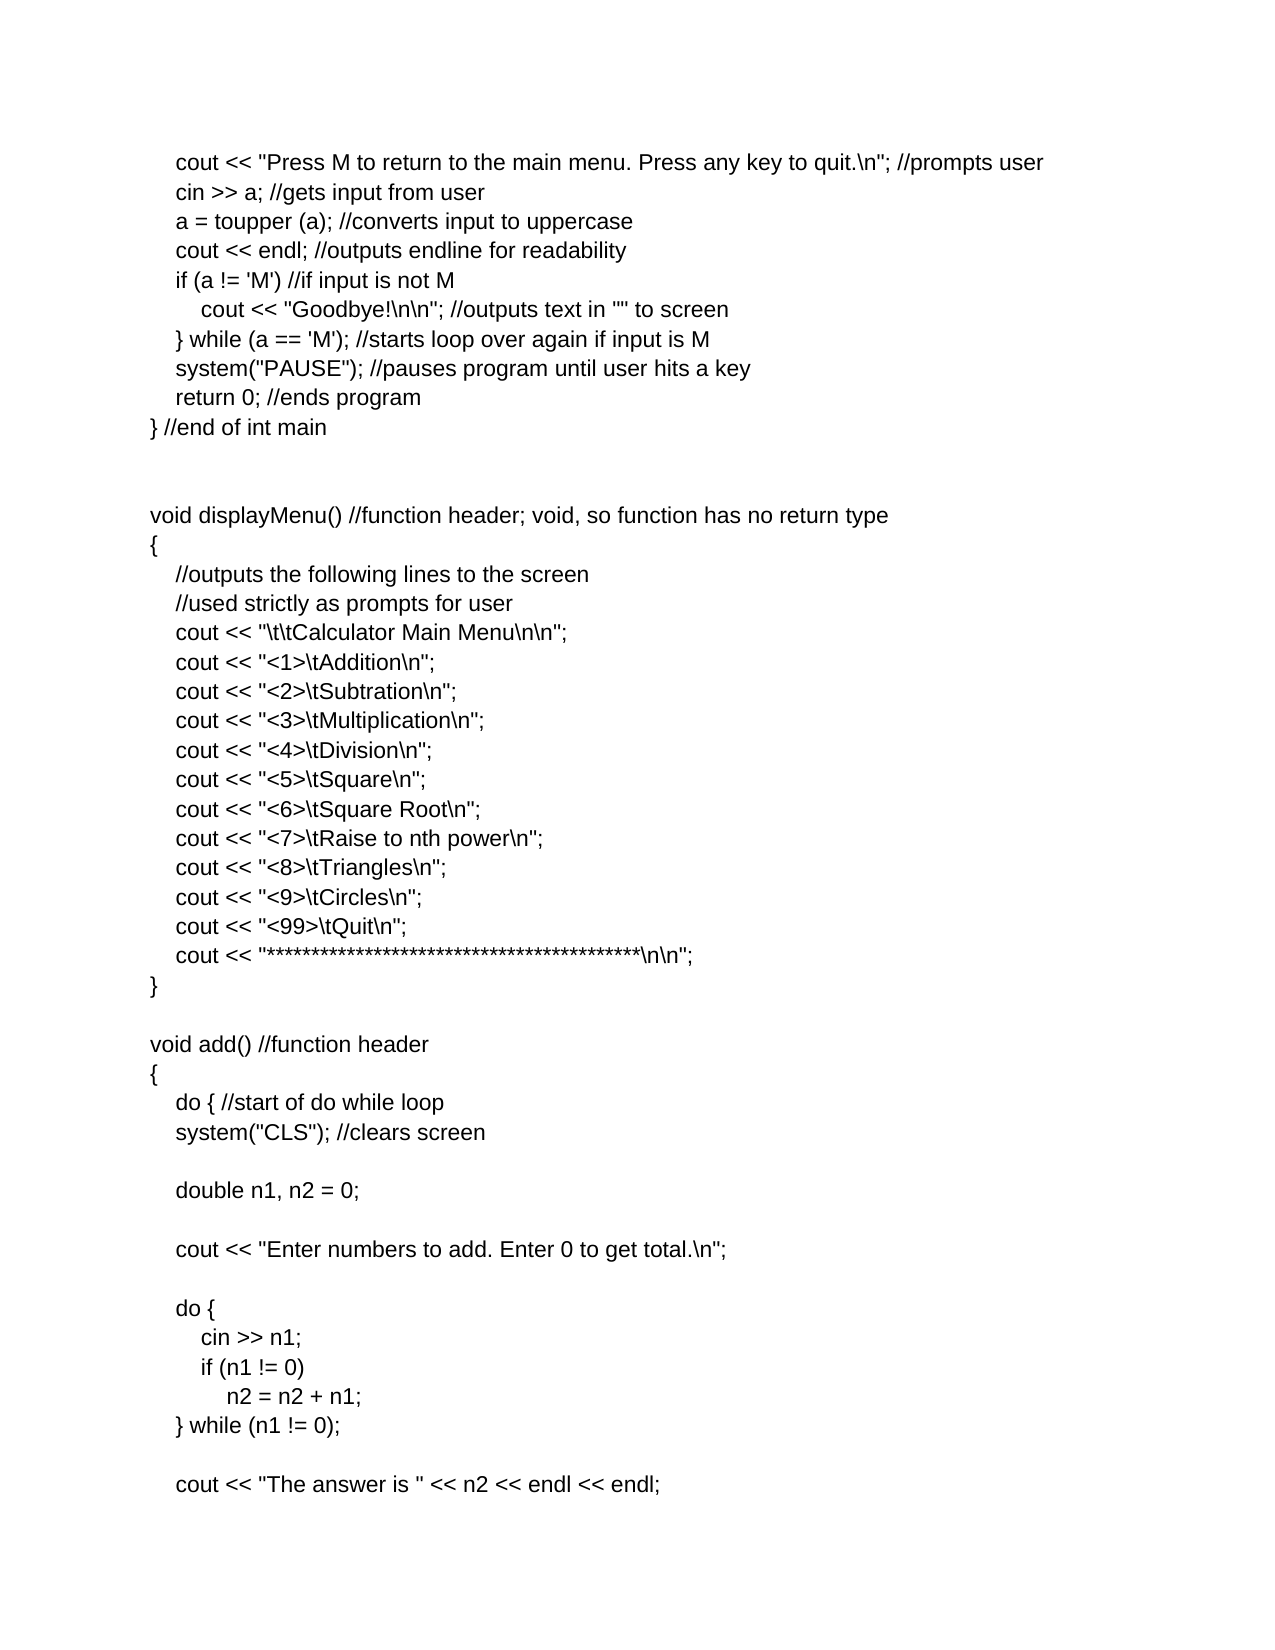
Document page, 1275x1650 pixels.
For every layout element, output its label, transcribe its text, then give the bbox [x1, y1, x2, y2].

text cout << "<6>\tSquare Root\n"; [150, 796, 1125, 822]
text } [150, 972, 1125, 998]
text { [150, 532, 1125, 557]
text return 0; //ends program [150, 385, 1125, 411]
text if (a != 'M') //if input is not M [150, 267, 1125, 293]
text void displayMenu() //function header; void, so function has no return type [150, 502, 1125, 528]
text n2 = n2 + n1; [150, 1384, 1125, 1409]
text cout << endl; //outputs endline for readability [150, 238, 1125, 264]
text cout << "<99>\tQuit\n"; [150, 914, 1125, 939]
text double n1, n2 = 0; [150, 1178, 1125, 1204]
text system("CLS"); //clears screen [150, 1119, 1125, 1145]
text cout << "\t\tCalculator Main Menu\n\n"; [150, 620, 1125, 646]
text cout << "<8>\tTriangles\n"; [150, 855, 1125, 881]
text a = toupper (a); //converts input to uppercase [150, 209, 1125, 234]
text cin >> a; //gets input from user [150, 179, 1125, 205]
text cout << "******************************************\n\n"; [150, 943, 1125, 969]
text cout << "Goodbye!\n\n"; //outputs text in "" to screen [150, 297, 1125, 322]
text void add() //function header [150, 1031, 1125, 1057]
text //outputs the following lines to the screen [150, 561, 1125, 587]
text } //end of int main [150, 414, 1125, 440]
text do { //start of do while loop [150, 1090, 1125, 1116]
text cout << "<5>\tSquare\n"; [150, 767, 1125, 792]
text } while (n1 != 0); [150, 1413, 1125, 1439]
text cout << "<7>\tRaise to nth power\n"; [150, 826, 1125, 851]
text cout << "<3>\tMultiplication\n"; [150, 708, 1125, 734]
text cout << "<4>\tDivision\n"; [150, 737, 1125, 763]
text cout << "Enter numbers to add. Enter 0 to get total.\n"; [150, 1237, 1125, 1262]
text if (n1 != 0) [150, 1354, 1125, 1380]
text system("PAUSE"); //pauses program until user hits a key [150, 356, 1125, 381]
text cout << "<1>\tAddition\n"; [150, 649, 1125, 675]
text cout << "The answer is " << n2 << endl << endl; [150, 1472, 1125, 1497]
text do { [150, 1296, 1125, 1321]
text { [150, 1061, 1125, 1086]
text cin >> n1; [150, 1325, 1125, 1351]
text //used strictly as prompts for user [150, 591, 1125, 616]
text cout << "Press M to return to the main menu. Press any key to quit.\n"; //prompts user [150, 150, 1125, 176]
text } while (a == 'M'); //starts loop over again if input is M [150, 326, 1125, 352]
text cout << "<9>\tCircles\n"; [150, 884, 1125, 910]
text cout << "<2>\tSubtration\n"; [150, 679, 1125, 704]
